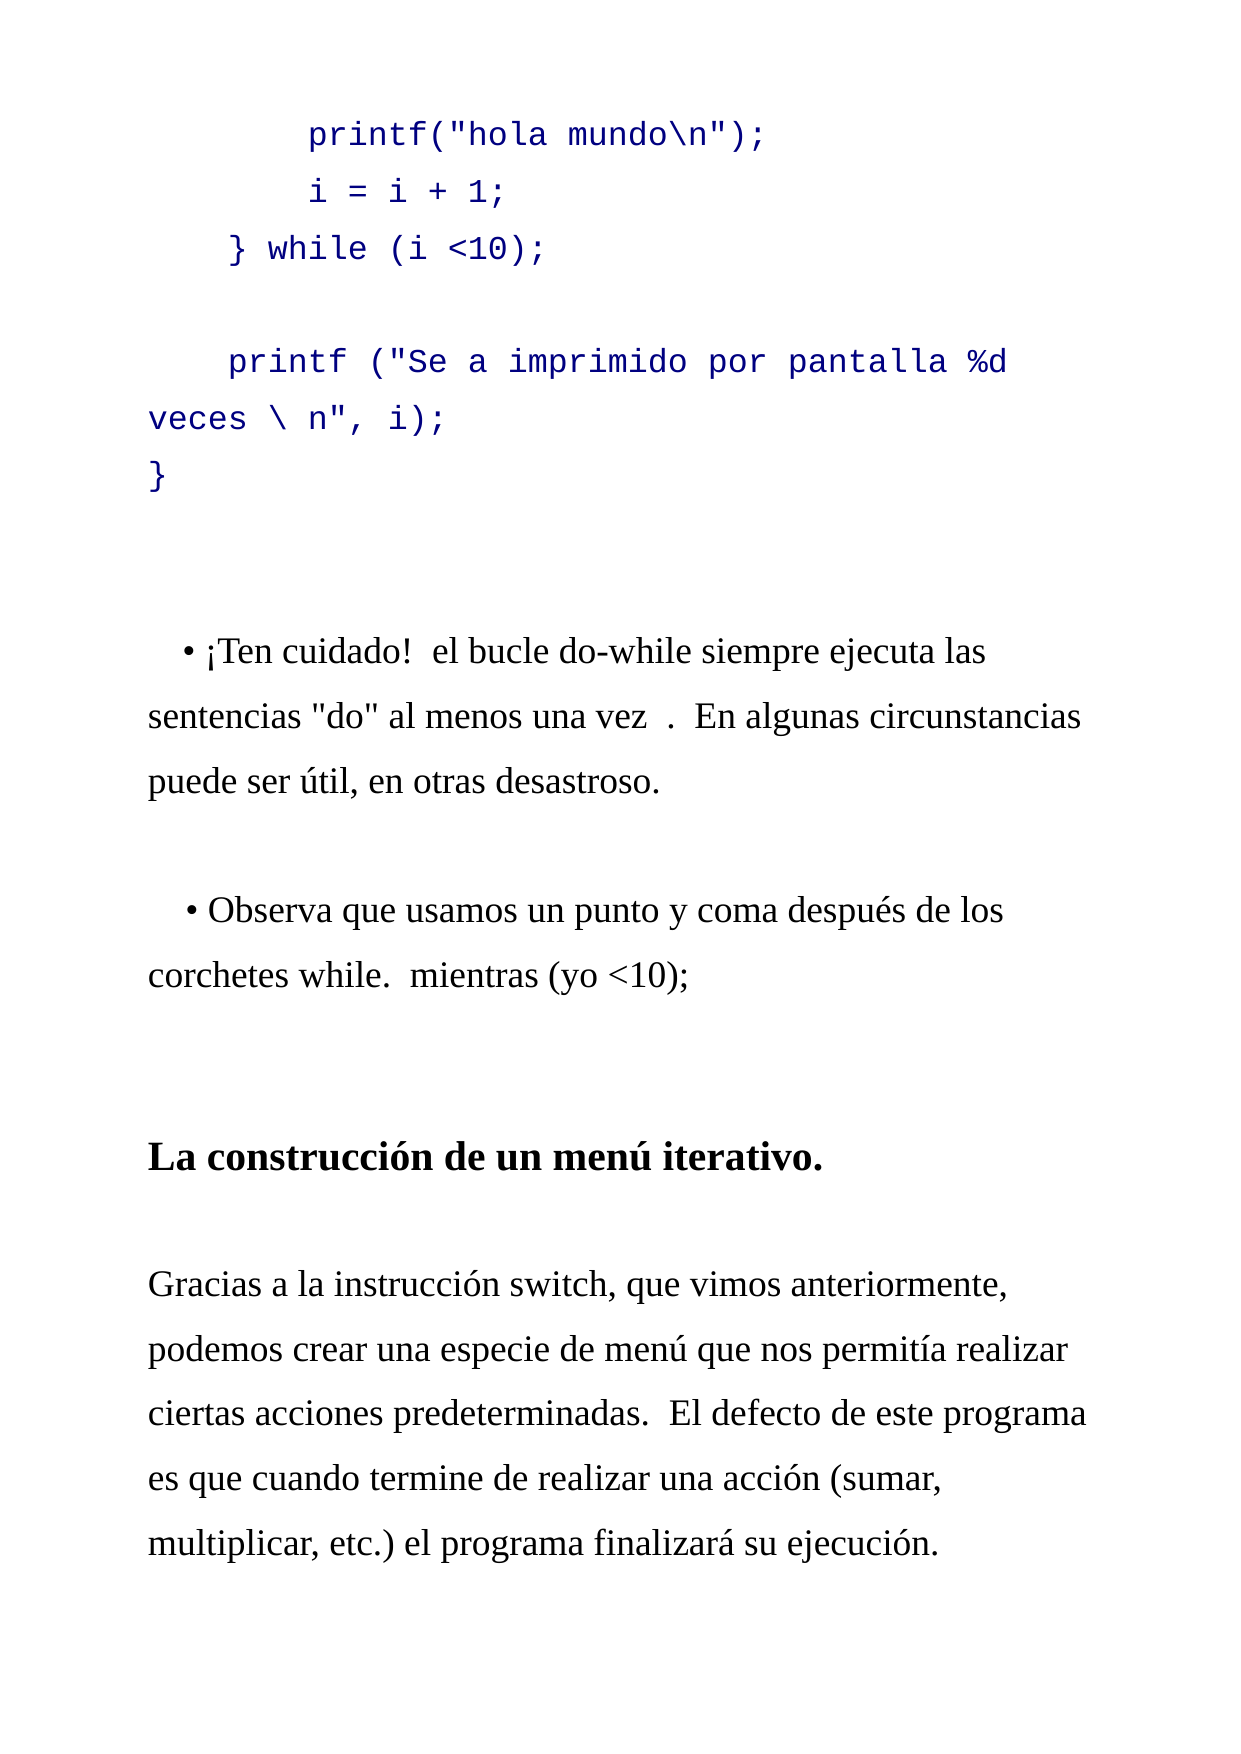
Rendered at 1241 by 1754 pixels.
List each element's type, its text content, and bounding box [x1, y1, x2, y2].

text Gracias a la instrucción switch, que vimos anteriormente, podemos crear una especie de menú que nos permitía realizar ciertas acciones predeterminadas. El defecto de este programa es que cuando termine de realizar una acción (sumar, multiplicar, etc.) el programa finalizará su ejecución. [148, 1261, 1093, 1563]
text printf ("Se a imprimido por pantalla %d veces \ n", i); [148, 345, 1093, 439]
text } [148, 458, 1093, 496]
text i = i + 1; [148, 175, 1093, 213]
text • Observa que usamos un punto y coma después de los corchetes while. mientras (yo <10); [148, 887, 1093, 995]
text printf("hola mundo\n"); [148, 118, 1093, 156]
text • ¡Ten cuidado! el bucle do-while siempre ejecuta las sentencias "do" al menos una vez . En algunas circunstancias puede ser útil, en otras desastroso. [148, 629, 1093, 801]
text } while (i <10); [148, 231, 1093, 269]
text La construcción de un menú iterativo. [148, 1132, 1093, 1180]
